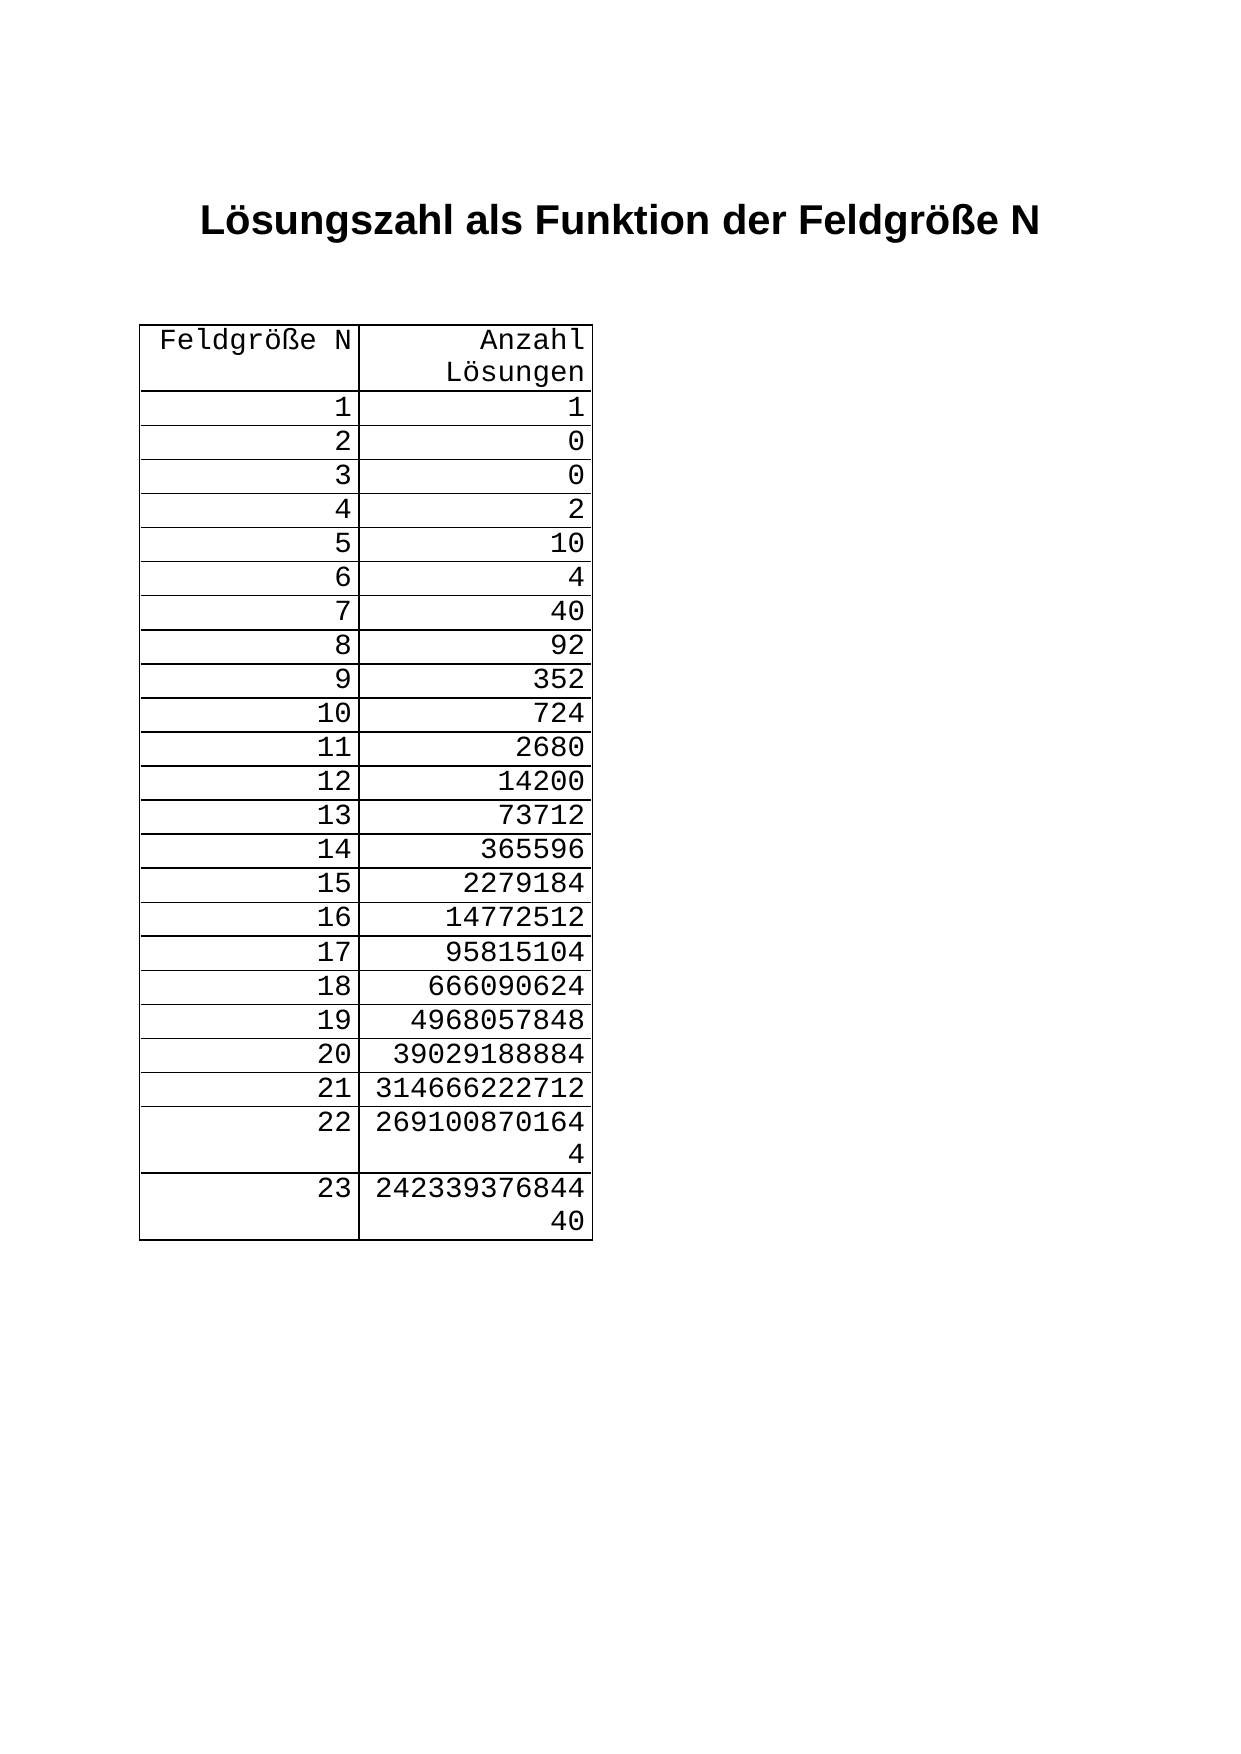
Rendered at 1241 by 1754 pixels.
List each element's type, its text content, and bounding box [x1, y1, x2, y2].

table_cell 0 [360, 425, 592, 458]
table_header Anzahl Lösungen [360, 326, 592, 390]
table_cell 19 [140, 1005, 358, 1038]
table_cell 14772512 [360, 901, 592, 935]
table_header Feldgröße N [140, 326, 358, 390]
table_cell 13 [140, 800, 358, 833]
table_cell 2 [140, 426, 358, 458]
table_cell 14 [140, 834, 358, 867]
table_cell 6 [140, 562, 358, 595]
table_cell 2680 [360, 731, 592, 765]
table_cell 314666222712 [360, 1072, 592, 1106]
table_cell 17 [140, 936, 358, 969]
table_cell 3 [140, 460, 358, 493]
table_cell 95815104 [360, 935, 592, 969]
table_cell 40 [360, 595, 592, 629]
table_cell 4 [360, 561, 592, 595]
table_cell 2691008701644 [360, 1106, 592, 1172]
table_cell 365596 [360, 833, 592, 867]
table_cell 352 [360, 663, 592, 697]
table_cell 21 [140, 1073, 358, 1106]
table_cell 7 [140, 596, 358, 629]
table_cell 2 [360, 493, 592, 527]
table_cell 4968057848 [360, 1004, 592, 1038]
table_cell 666090624 [360, 970, 592, 1003]
table_cell 24233937684440 [360, 1172, 592, 1239]
table_cell 1 [140, 391, 358, 424]
table_cell 15 [140, 868, 358, 901]
table_cell 0 [360, 459, 592, 493]
table_cell 11 [140, 732, 358, 765]
table_cell 14200 [360, 765, 592, 799]
table_cell 4 [140, 494, 358, 527]
table_cell 39029188884 [360, 1038, 592, 1072]
text Lösungszahl als Funktion der Feldgröße N [148, 196, 1093, 243]
table_cell 92 [360, 629, 592, 663]
table_cell 9 [140, 664, 358, 697]
table_cell 5 [140, 528, 358, 561]
table_cell 18 [140, 971, 358, 1003]
table_cell 10 [360, 527, 592, 561]
table_cell 22 [140, 1107, 358, 1172]
table_cell 2279184 [360, 867, 592, 901]
table_cell 73712 [360, 799, 592, 833]
table_cell 20 [140, 1039, 358, 1072]
table_cell 1 [360, 390, 592, 424]
table_cell 16 [140, 903, 358, 935]
table_cell 10 [140, 698, 358, 731]
table_cell 724 [360, 697, 592, 731]
table_cell 8 [140, 630, 358, 663]
table_cell 23 [140, 1173, 358, 1239]
table_cell 12 [140, 766, 358, 799]
